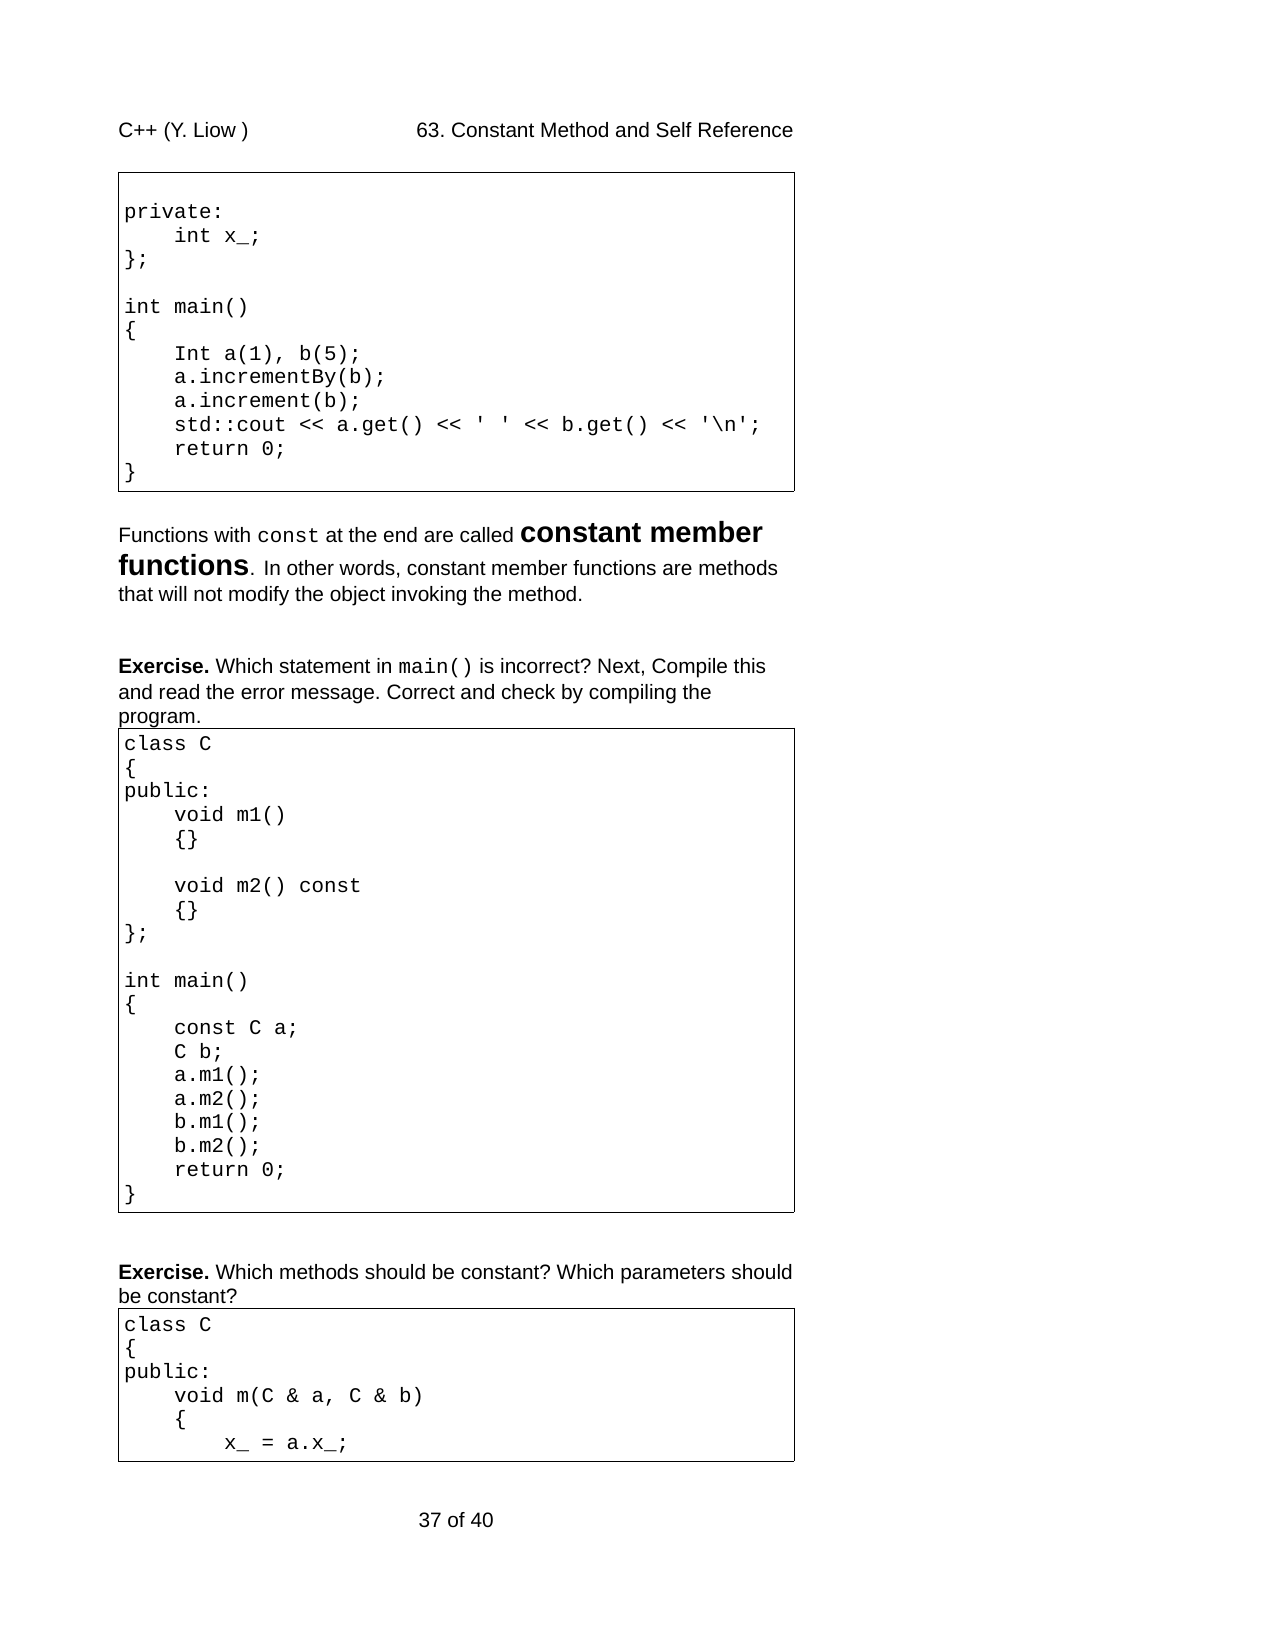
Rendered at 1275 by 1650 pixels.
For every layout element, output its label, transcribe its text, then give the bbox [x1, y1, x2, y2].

table_header class C { public: void m1() {} void m2() const {} }; int main() { const C a; C b; a.m1(); a.m2(); b.m1(); b.m2(); return 0; } [119, 729, 794, 1212]
text Exercise. Which methods should be constant? Which parameters should be constant? [118, 1260, 794, 1308]
text Functions with const at the end are called constant member functions. In other words, constant member functions are methods that will not modify the object invoking the method. [118, 514, 794, 606]
table_header class C { public: void m(C & a, C & b) { x_ = a.x_; [119, 1309, 794, 1461]
table_header private: int x_; }; int main() { Int a(1), b(5); a.incrementBy(b); a.increment(b); std::cout << a.get() << ' ' << b.get() << '\n'; return 0; } [119, 173, 794, 491]
text Exercise. Which statement in main() is incorrect? Next, Compile this and read the error message. Correct and check by compiling the program. [118, 654, 794, 727]
